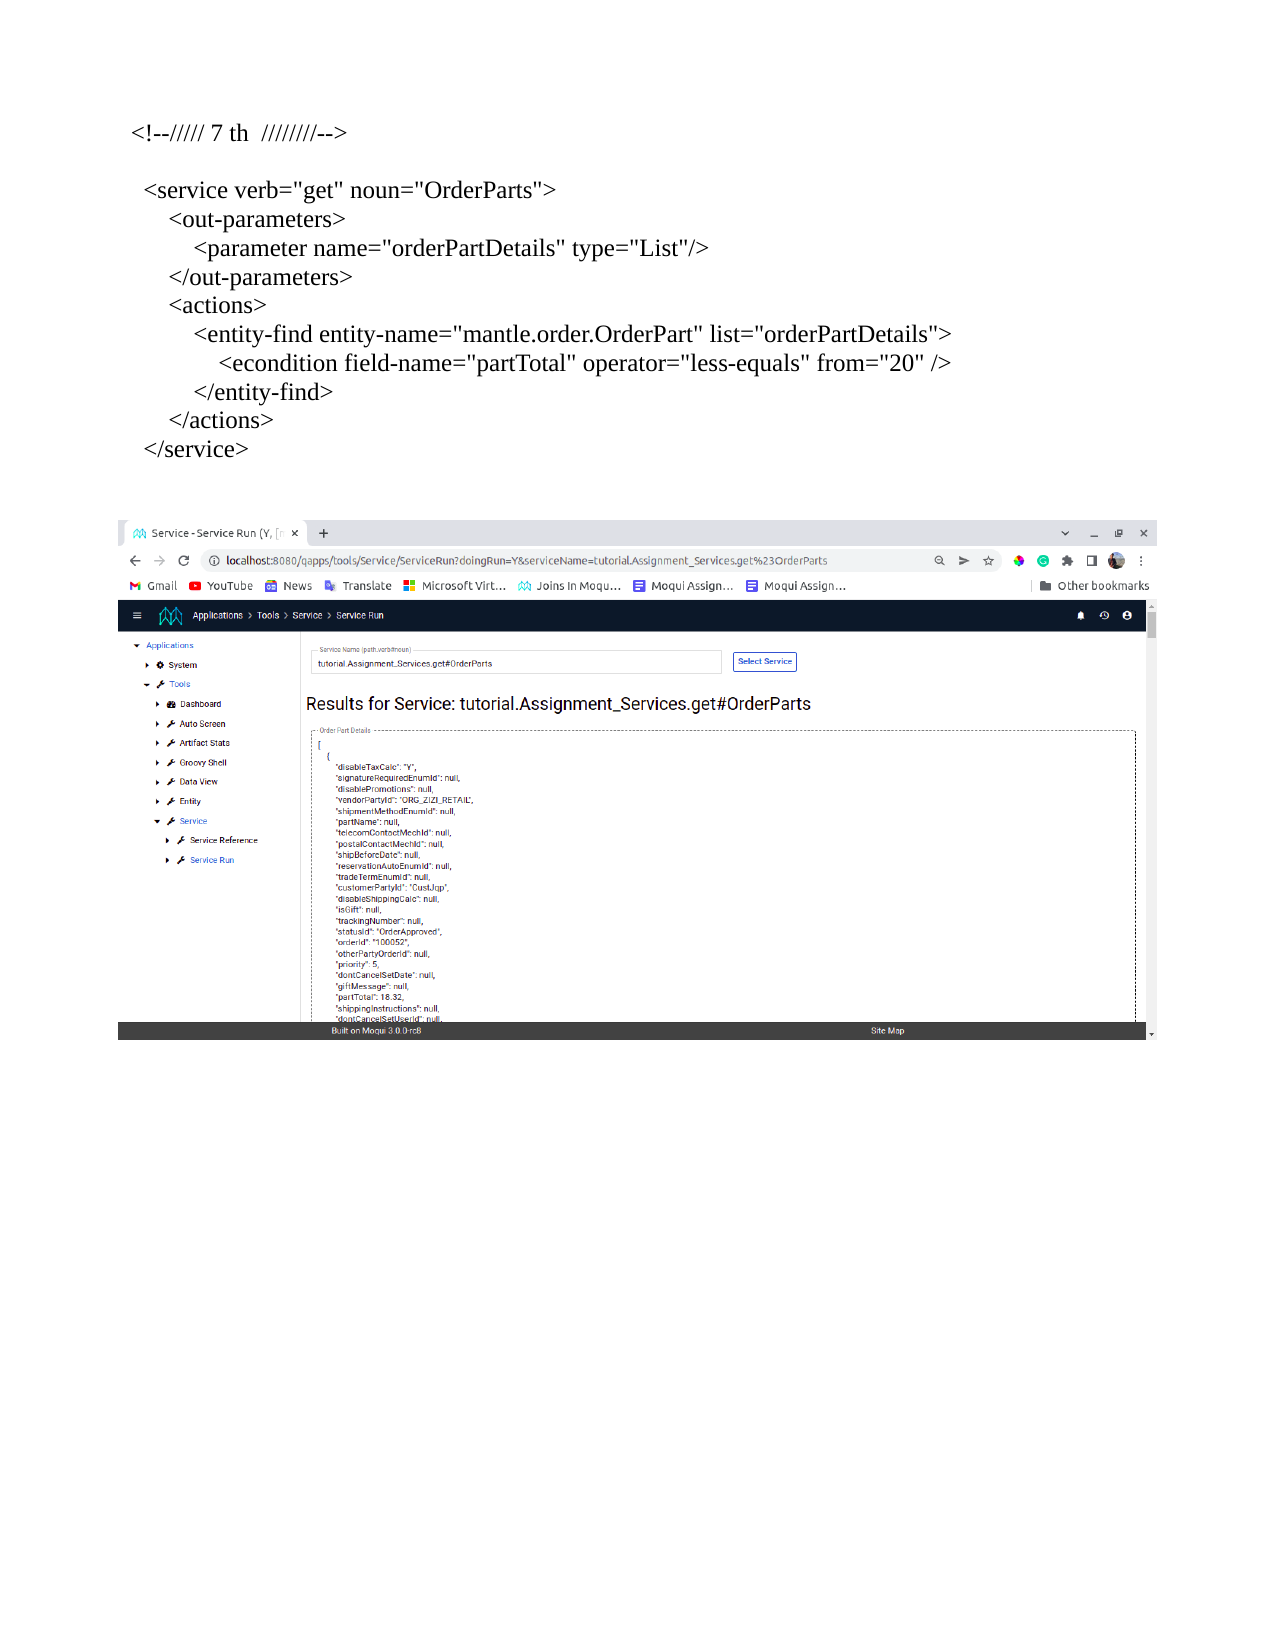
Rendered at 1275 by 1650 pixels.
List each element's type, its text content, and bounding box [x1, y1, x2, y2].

picture [118, 520, 1157, 1040]
text <out-parameters> [118, 204, 1157, 233]
text </out-parameters> [118, 262, 1157, 291]
text </actions> [118, 406, 1157, 434]
text <service verb="get" noun="OrderParts"> [118, 176, 1157, 204]
text <actions> [118, 291, 1157, 319]
text </entity-find> [118, 377, 1157, 406]
text <entity-find entity-name="mantle.order.OrderPart" list="orderPartDetails"> [118, 319, 1157, 348]
text <parameter name="orderPartDetails" type="List"/> [118, 233, 1157, 262]
text <!--///// 7 th ////////--> [118, 118, 1157, 147]
text </service> [118, 434, 1157, 463]
text <econdition field-name="partTotal" operator="less-equals" from="20" /> [118, 348, 1157, 377]
